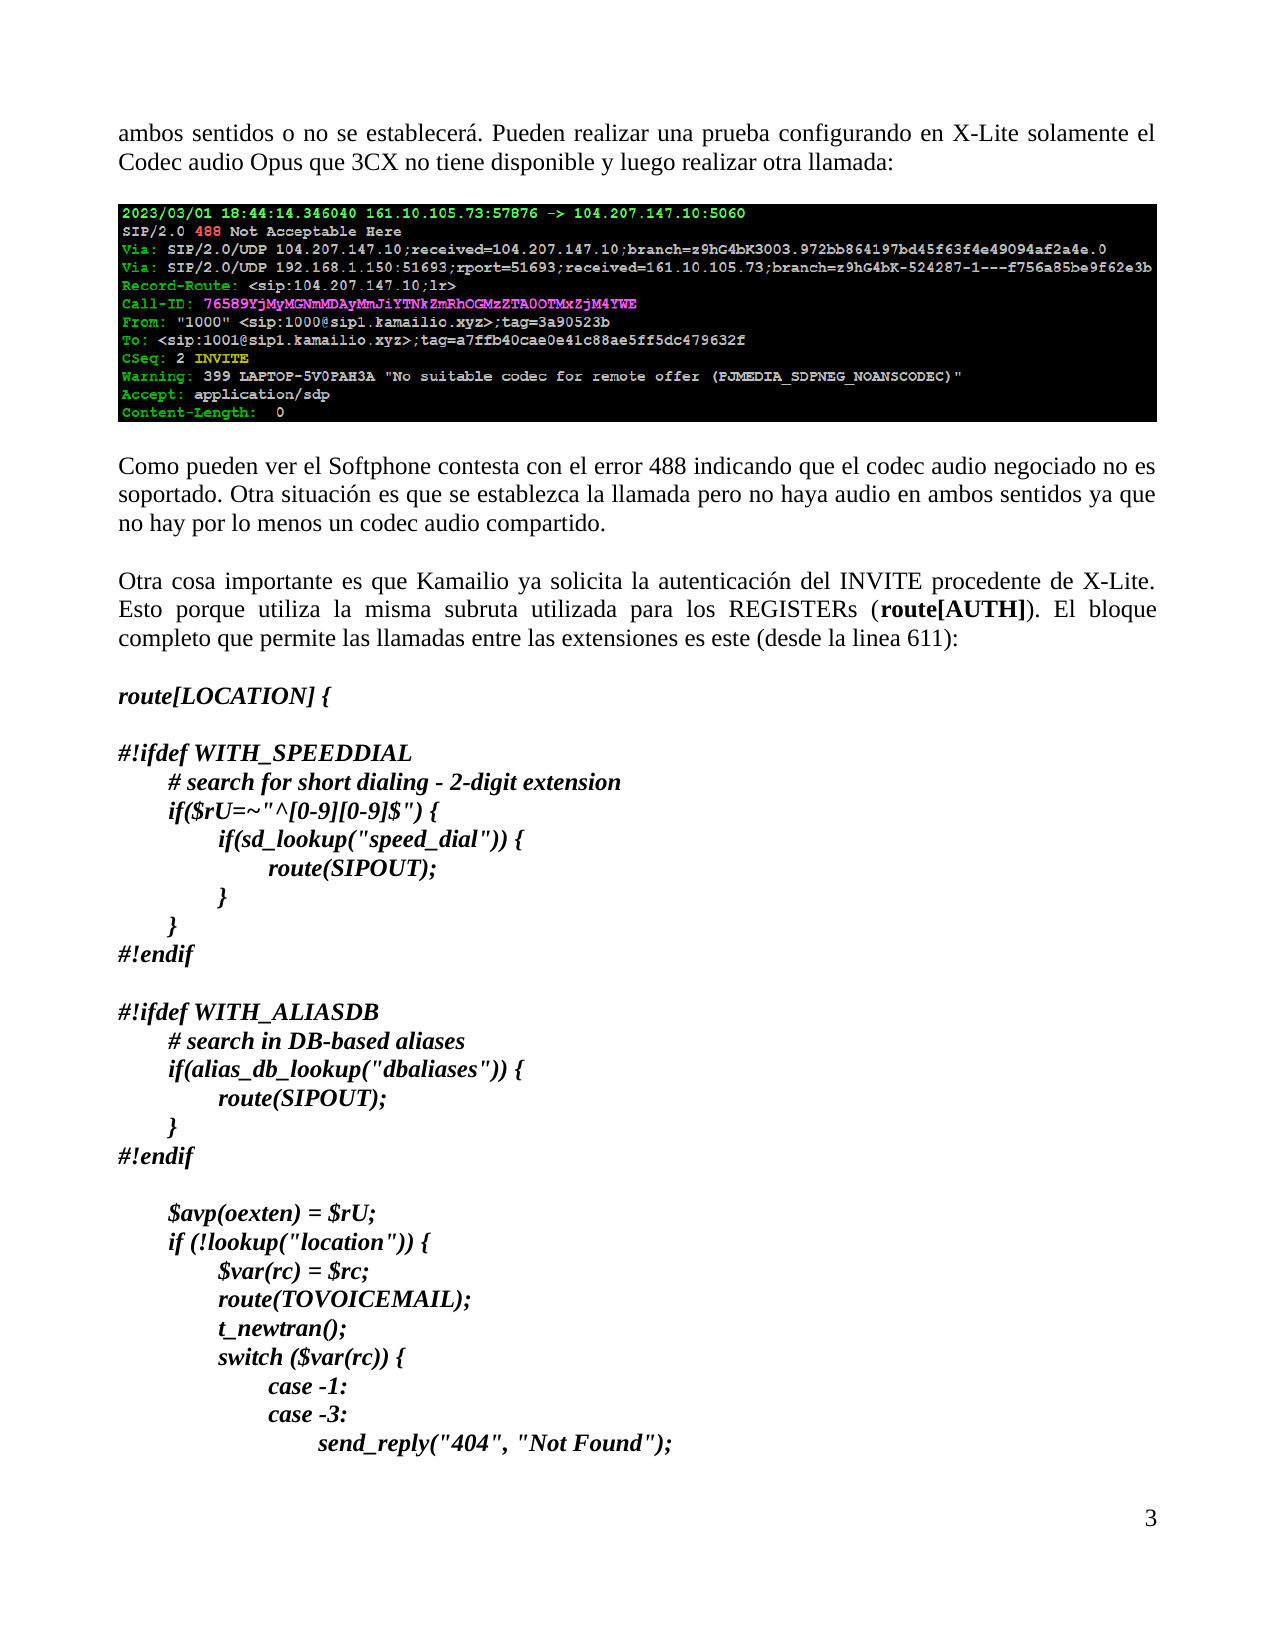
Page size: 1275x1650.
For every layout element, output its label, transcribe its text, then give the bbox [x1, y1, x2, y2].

text route[LOCATION] { [118, 681, 1157, 709]
text } [118, 1112, 1157, 1141]
text case -3: [118, 1399, 1157, 1428]
text #!endif [118, 1141, 1157, 1169]
text if(alias_db_lookup("dbaliases")) { [118, 1054, 1157, 1083]
text #!ifdef WITH_ALIASDB [118, 997, 1157, 1026]
text send_reply("404", "Not Found"); [118, 1428, 1157, 1457]
text route(TOVOICEMAIL); [118, 1284, 1157, 1313]
text } [118, 911, 1157, 939]
text Como pueden ver el Softphone contesta con el error 488 indicando que el codec audio negociado no es soportado. Otra situación es que se establezca la llamada pero no haya audio en ambos sentidos ya que no hay por lo menos un codec audio compartido. [118, 451, 1157, 537]
text t_newtran(); [118, 1313, 1157, 1342]
text switch ($var(rc)) { [118, 1342, 1157, 1371]
text } [118, 882, 1157, 911]
text case -1: [118, 1371, 1157, 1399]
text if($rU=~"^[0-9][0-9]$") { [118, 796, 1157, 824]
text route(SIPOUT); [118, 1083, 1157, 1112]
text $avp(oexten) = $rU; [118, 1198, 1157, 1227]
text if (!lookup("location")) { [118, 1227, 1157, 1256]
text if(sd_lookup("speed_dial")) { [118, 824, 1157, 853]
text #!ifdef WITH_SPEEDDIAL [118, 738, 1157, 767]
text $var(rc) = $rc; [118, 1256, 1157, 1284]
text ambos sentidos o no se establecerá. Pueden realizar una prueba configurando en X-Lite solamente el Codec audio Opus que 3CX no tiene disponible y luego realizar otra llamada: [118, 118, 1157, 176]
text route(SIPOUT); [118, 853, 1157, 882]
text #!endif [118, 939, 1157, 968]
text Otra cosa importante es que Kamailio ya solicita la autenticación del INVITE procedente de X-Lite. Esto porque utiliza la misma subruta utilizada para los REGISTERs (route[AUTH]). El bloque completo que permite las llamadas entre las extensiones es este (desde la linea 611): [118, 566, 1157, 652]
text # search in DB-based aliases [118, 1026, 1157, 1054]
picture [118, 204, 1157, 422]
text # search for short dialing - 2-digit extension [118, 767, 1157, 796]
